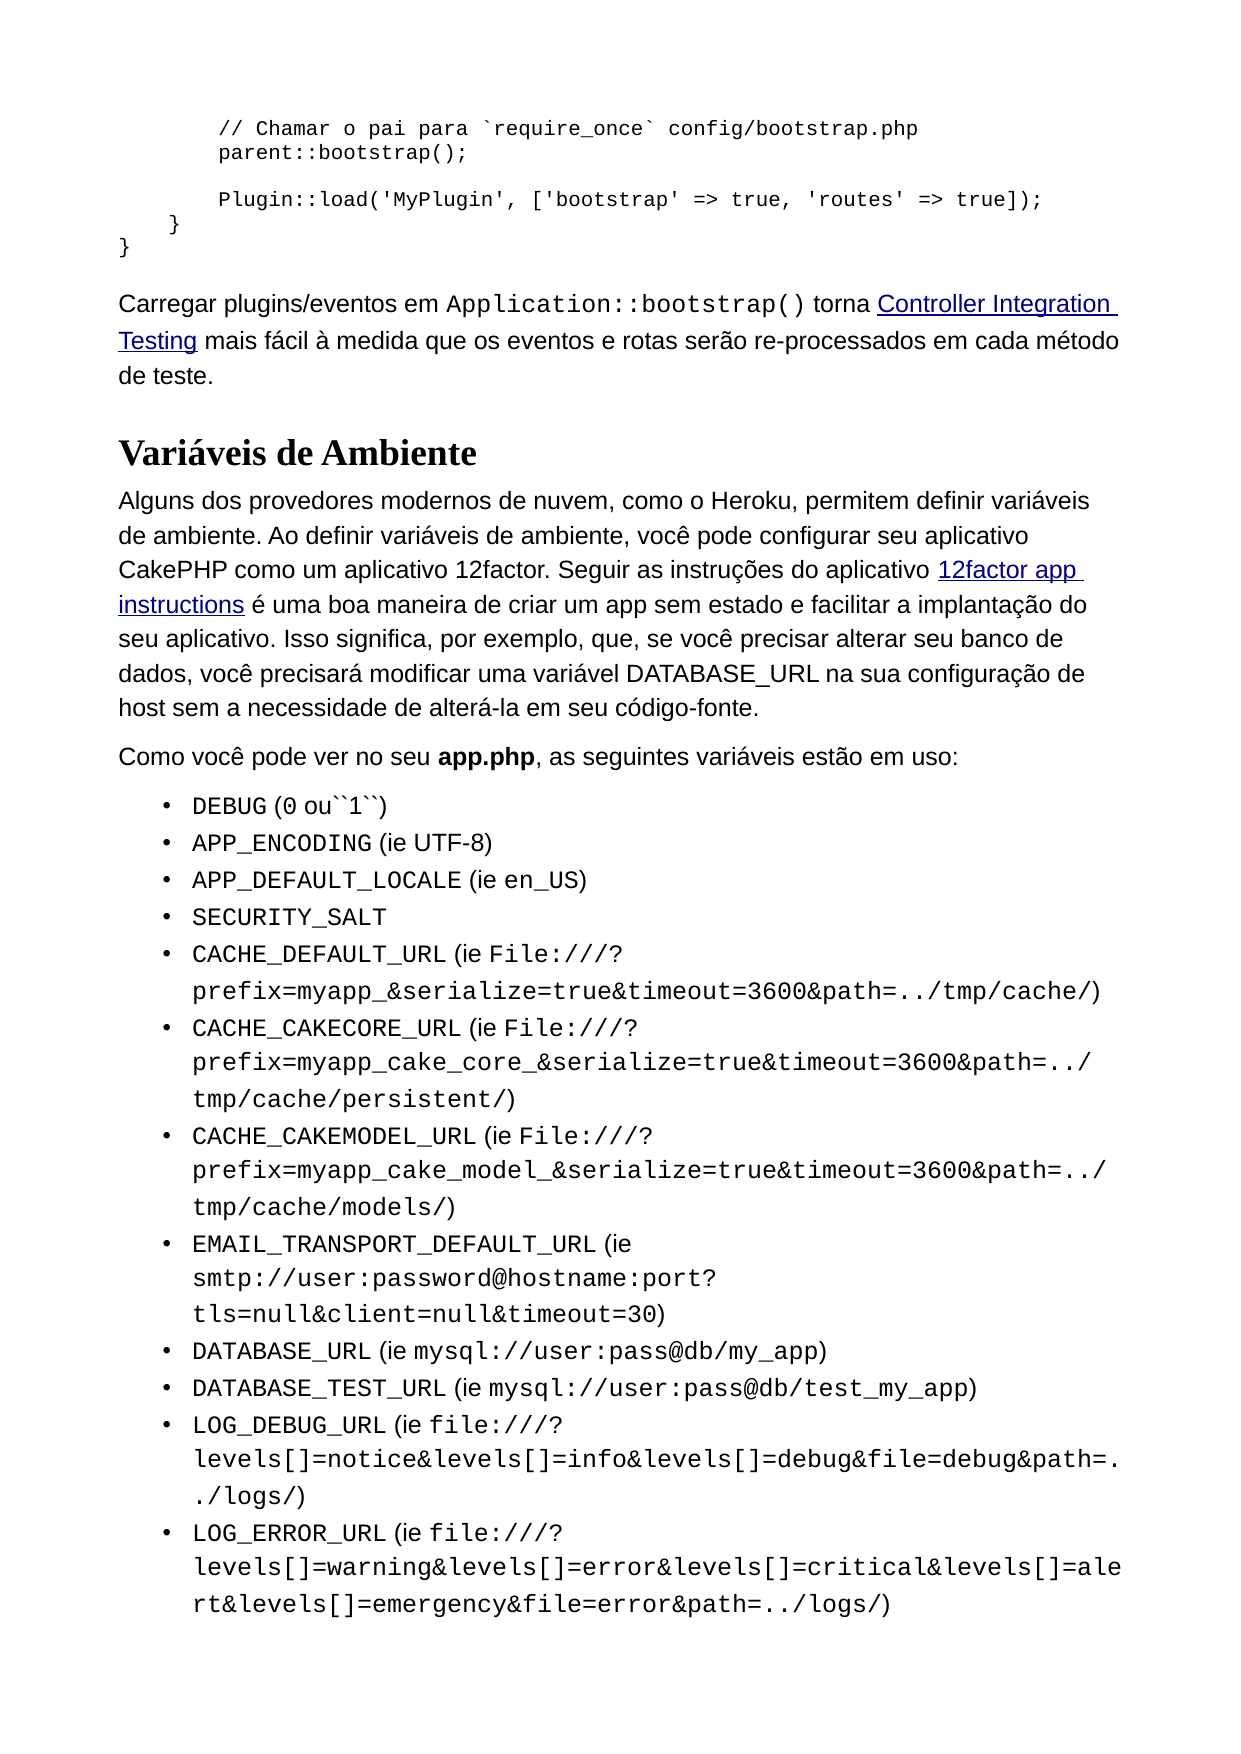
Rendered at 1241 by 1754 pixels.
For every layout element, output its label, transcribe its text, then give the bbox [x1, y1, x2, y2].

text Como você pode ver no seu app.php, as seguintes variáveis estão em uso: [118, 742, 1122, 771]
list CACHE_DEFAULT_URL (ie File:///?prefix=myapp_&serialize=true&timeout=3600&path=../tmp/cache/) [162, 939, 1122, 1007]
list DEBUG (0 ou``1``) [162, 791, 1122, 822]
text Alguns dos provedores modernos de nuvem, como o Heroku, permitem definir variáveis de ambiente. Ao definir variáveis de ambiente, você pode configurar seu aplicativo CakePHP como um aplicativo 12factor. Seguir as instruções do aplicativo 12factor app instructions é uma boa maneira de criar um app sem estado e facilitar a implantação do seu aplicativo. Isso significa, por exemplo, que, se você precisar alterar seu banco de dados, você precisará modificar uma variável DATABASE_URL na sua configuração de host sem a necessidade de alterá-la em seu código-fonte. [118, 486, 1122, 722]
list DATABASE_URL (ie mysql://user:pass@db/my_app) [162, 1336, 1122, 1367]
list CACHE_CAKECORE_URL (ie File:///?prefix=myapp_cake_core_&serialize=true&timeout=3600&path=../tmp/cache/persistent/) [162, 1013, 1122, 1115]
list LOG_DEBUG_URL (ie file:///?levels[]=notice&levels[]=info&levels[]=debug&file=debug&path=../logs/) [162, 1411, 1122, 1512]
list LOG_ERROR_URL (ie file:///?levels[]=warning&levels[]=error&levels[]=critical&levels[]=alert&levels[]=emergency&file=error&path=../logs/) [162, 1518, 1122, 1620]
text // Chamar o pai para `require_once` config/bootstrap.php [118, 118, 1122, 142]
text Plugin::load('MyPlugin', ['bootstrap' => true, 'routes' => true]); [118, 189, 1122, 213]
text } [118, 236, 1122, 260]
list APP_ENCODING (ie UTF-8) [162, 828, 1122, 859]
list DATABASE_TEST_URL (ie mysql://user:pass@db/test_my_app) [162, 1373, 1122, 1404]
list CACHE_CAKEMODEL_URL (ie File:///?prefix=myapp_cake_model_&serialize=true&timeout=3600&path=../tmp/cache/models/) [162, 1121, 1122, 1222]
text } [118, 213, 1122, 236]
text Carregar plugins/eventos em Application::bootstrap() torna Controller Integration Testing mais fácil à medida que os eventos e rotas serão re-processados em cada método de teste. [118, 289, 1122, 389]
subtitle Variáveis de Ambiente [118, 431, 1122, 474]
list EMAIL_TRANSPORT_DEFAULT_URL (ie smtp://user:password@hostname:port?tls=null&client=null&timeout=30) [162, 1229, 1122, 1330]
list SECURITY_SALT [162, 902, 1122, 933]
list APP_DEFAULT_LOCALE (ie en_US) [162, 865, 1122, 896]
text parent::bootstrap(); [118, 142, 1122, 165]
